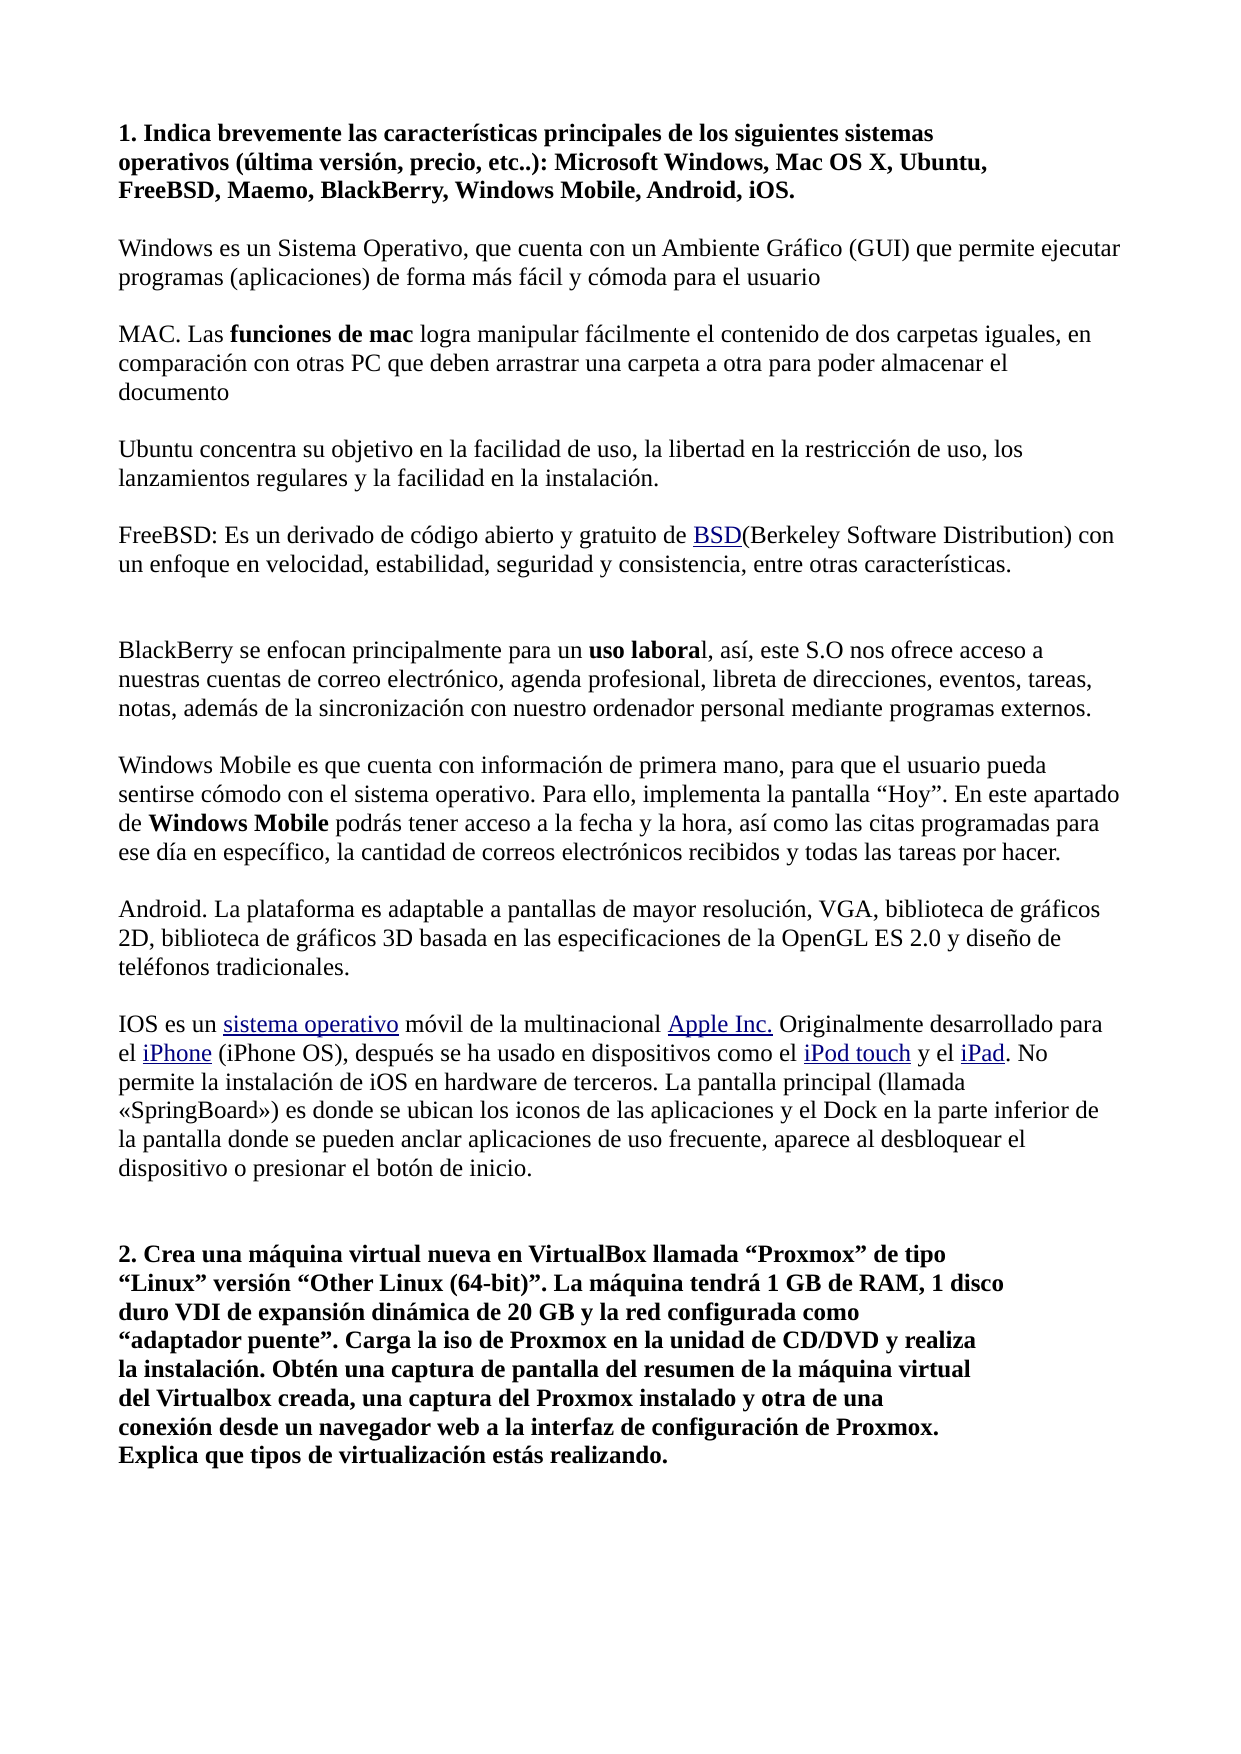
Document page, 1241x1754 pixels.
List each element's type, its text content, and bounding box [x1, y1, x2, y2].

text Windows Mobile es que cuenta con información de primera mano, para que el usuario pueda sentirse cómodo con el sistema operativo. Para ello, implementa la pantalla “Hoy”. En este apartado de Windows Mobile podrás tener acceso a la fecha y la hora, así como las citas programadas para ese día en específico, la cantidad de correos electrónicos recibidos y todas las tareas por hacer. [118, 751, 1122, 866]
text Android. La plataforma es adaptable a pantallas de mayor resolución, VGA, biblioteca de gráficos 2D, biblioteca de gráficos 3D basada en las especificaciones de la OpenGL ES 2.0 y diseño de teléfonos tradicionales. [118, 894, 1122, 981]
text MAC. Las funciones de mac logra manipular fácilmente el contenido de dos carpetas iguales, en comparación con otras PC que deben arrastrar una carpeta a otra para poder almacenar el documento [118, 319, 1122, 406]
text FreeBSD: Es un derivado de código abierto y gratuito de BSD(Berkeley Software Distribution) con un enfoque en velocidad, estabilidad, seguridad y consistencia, entre otras características. [118, 521, 1122, 578]
text operativos (última versión, precio, etc..): Microsoft Windows, Mac OS X, Ubuntu, [118, 147, 1122, 176]
text BlackBerry se enfocan principalmente para un uso laboral, así, este S.O nos ofrece acceso a nuestras cuentas de correo electrónico, agenda profesional, libreta de direcciones, eventos, tareas, notas, además de la sincronización con nuestro ordenador personal mediante programas externos. [118, 636, 1122, 722]
text 1. Indica brevemente las características principales de los siguientes sistemas [118, 118, 1122, 147]
text Ubuntu concentra su objetivo en la facilidad de uso, la libertad en la restricción de uso, los lanzamientos regulares y la facilidad en la instalación. [118, 434, 1122, 492]
text 2. Crea una máquina virtual nueva en VirtualBox llamada “Proxmox” de tipo [118, 1239, 1122, 1268]
text FreeBSD, Maemo, BlackBerry, Windows Mobile, Android, iOS. [118, 176, 1122, 204]
text duro VDI de expansión dinámica de 20 GB y la red configurada como [118, 1297, 1122, 1326]
text “Linux” versión “Other Linux (64-bit)”. La máquina tendrá 1 GB de RAM, 1 disco [118, 1268, 1122, 1297]
text conexión desde un navegador web a la interfaz de configuración de Proxmox. [118, 1412, 1122, 1441]
text del Virtualbox creada, una captura del Proxmox instalado y otra de una [118, 1383, 1122, 1412]
text IOS es un sistema operativo móvil de la multinacional Apple Inc. Originalmente desarrollado para el iPhone (iPhone OS), después se ha usado en dispositivos como el iPod touch y el iPad. No permite la instalación de iOS en hardware de terceros. La pantalla principal (llamada «SpringBoard») es donde se ubican los iconos de las aplicaciones y el Dock en la parte inferior de la pantalla donde se pueden anclar aplicaciones de uso frecuente, aparece al desbloquear el dispositivo o presionar el botón de inicio. [118, 1009, 1122, 1182]
text “adaptador puente”. Carga la iso de Proxmox en la unidad de CD/DVD y realiza [118, 1326, 1122, 1354]
text Explica que tipos de virtualización estás realizando. [118, 1441, 1122, 1469]
text la instalación. Obtén una captura de pantalla del resumen de la máquina virtual [118, 1354, 1122, 1383]
text Windows es un Sistema Operativo, que cuenta con un Ambiente Gráfico (GUI) que permite ejecutar programas (aplicaciones) de forma más fácil y cómoda para el usuario [118, 233, 1122, 291]
